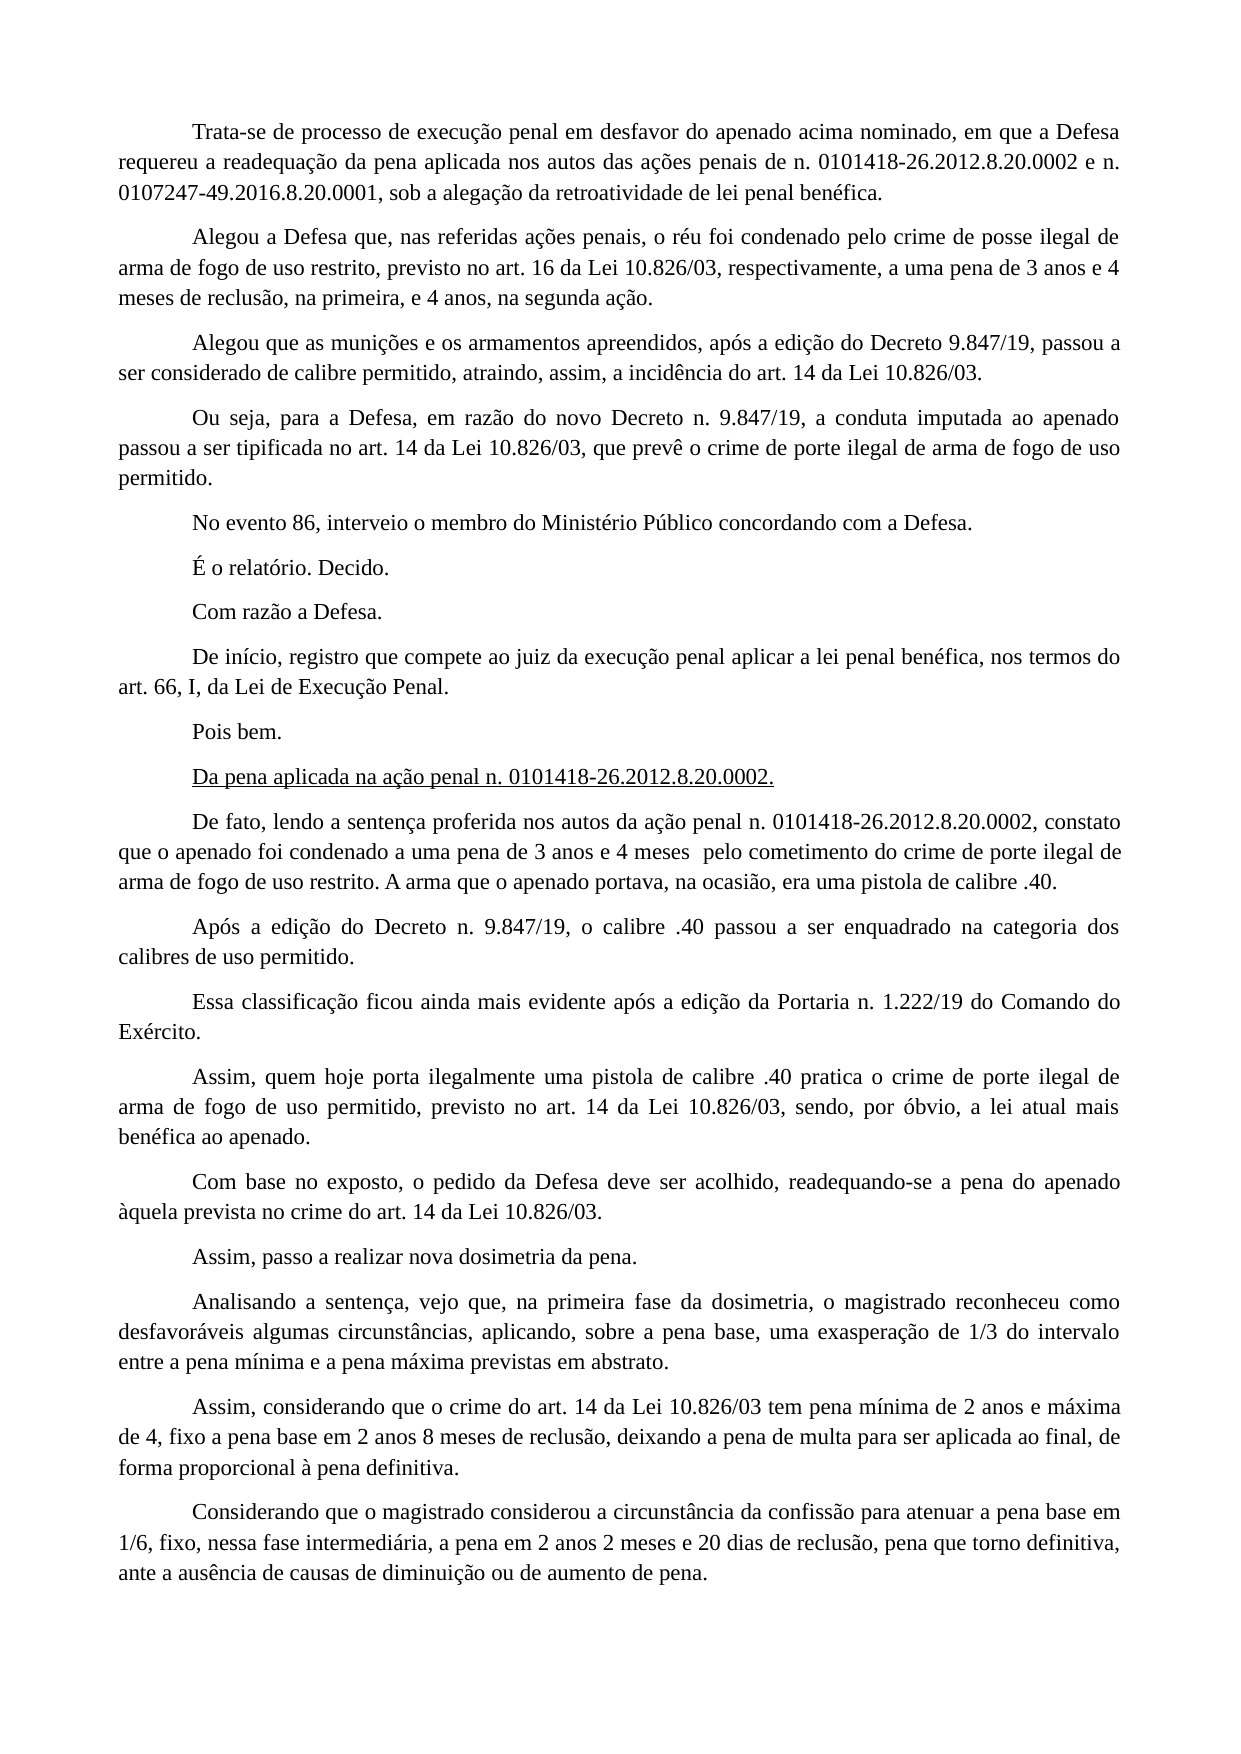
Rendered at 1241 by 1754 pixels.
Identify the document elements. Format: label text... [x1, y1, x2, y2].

text Assim, quem hoje porta ilegalmente uma pistola de calibre .40 pratica o crime de porte ilegal de arma de fogo de uso permitido, previsto no art. 14 da Lei 10.826/03, sendo, por óbvio, a lei atual mais benéfica ao apenado. [118, 1063, 1122, 1150]
text Assim, passo a realizar nova dosimetria da pena. [118, 1243, 1122, 1269]
text Trata-se de processo de execução penal em desfavor do apenado acima nominado, em que a Defesa requereu a readequação da pena aplicada nos autos das ações penais de n. 0101418-26.2012.8.20.0002 e n. 0107247-49.2016.8.20.0001, sob a alegação da retroatividade de lei penal benéfica. [118, 118, 1122, 205]
text Da pena aplicada na ação penal n. 0101418-26.2012.8.20.0002. [118, 763, 1122, 789]
text Considerando que o magistrado considerou a circunstância da confissão para atenuar a pena base em 1/6, fixo, nessa fase intermediária, a pena em 2 anos 2 meses e 20 dias de reclusão, pena que torno definitiva, ante a ausência de causas de diminuição ou de aumento de pena. [118, 1498, 1122, 1585]
text Após a edição do Decreto n. 9.847/19, o calibre .40 passou a ser enquadrado na categoria dos calibres de uso permitido. [118, 913, 1122, 969]
text Alegou a Defesa que, nas referidas ações penais, o réu foi condenado pelo crime de posse ilegal de arma de fogo de uso restrito, previsto no art. 16 da Lei 10.826/03, respectivamente, a uma pena de 3 anos e 4 meses de reclusão, na primeira, e 4 anos, na segunda ação. [118, 223, 1122, 310]
text Analisando a sentença, vejo que, na primeira fase da dosimetria, o magistrado reconheceu como desfavoráveis algumas circunstâncias, aplicando, sobre a pena base, uma exasperação de 1/3 do intervalo entre a pena mínima e a pena máxima previstas em abstrato. [118, 1288, 1122, 1375]
text No evento 86, interveio o membro do Ministério Público concordando com a Defesa. [118, 509, 1122, 535]
text De fato, lendo a sentença proferida nos autos da ação penal n. 0101418-26.2012.8.20.0002, constato que o apenado foi condenado a uma pena de 3 anos e 4 meses pelo cometimento do crime de porte ilegal de arma de fogo de uso restrito. A arma que o apenado portava, na ocasião, era uma pistola de calibre .40. [118, 808, 1122, 894]
text Pois bem. [118, 718, 1122, 744]
text Ou seja, para a Defesa, em razão do novo Decreto n. 9.847/19, a conduta imputada ao apenado passou a ser tipificada no art. 14 da Lei 10.826/03, que prevê o crime de porte ilegal de arma de fogo de uso permitido. [118, 403, 1122, 490]
text De início, registro que compete ao juiz da execução penal aplicar a lei penal benéfica, nos termos do art. 66, I, da Lei de Execução Penal. [118, 643, 1122, 700]
text Essa classificação ficou ainda mais evidente após a edição da Portaria n. 1.222/19 do Comando do Exército. [118, 988, 1122, 1044]
text Com base no exposto, o pedido da Defesa deve ser acolhido, readequando-se a pena do apenado àquela prevista no crime do art. 14 da Lei 10.826/03. [118, 1168, 1122, 1225]
text É o relatório. Decido. [118, 553, 1122, 580]
text Alegou que as munições e os armamentos apreendidos, após a edição do Decreto 9.847/19, passou a ser considerado de calibre permitido, atraindo, assim, a incidência do art. 14 da Lei 10.826/03. [118, 328, 1122, 385]
text Assim, considerando que o crime do art. 14 da Lei 10.826/03 tem pena mínima de 2 anos e máxima de 4, fixo a pena base em 2 anos 8 meses de reclusão, deixando a pena de multa para ser aplicada ao final, de forma proporcional à pena definitiva. [118, 1393, 1122, 1480]
text Com razão a Defesa. [118, 598, 1122, 625]
